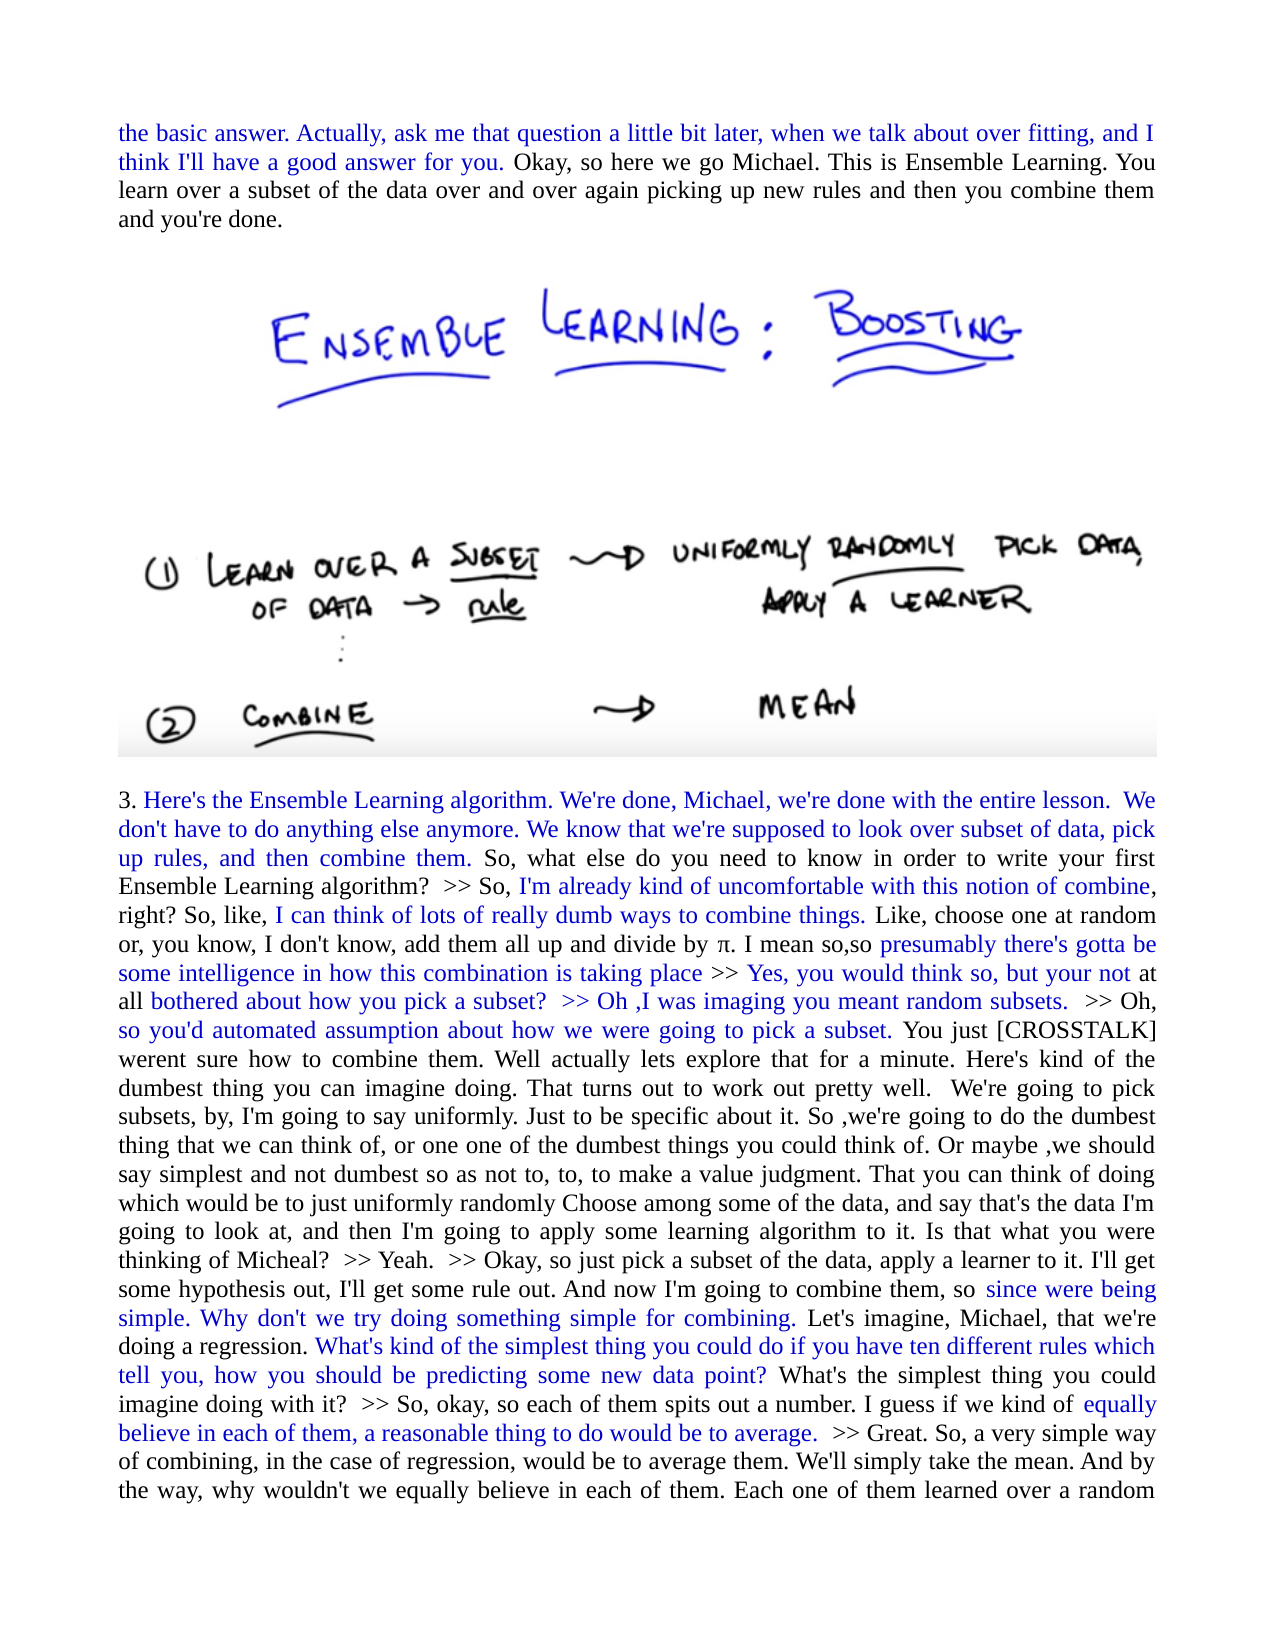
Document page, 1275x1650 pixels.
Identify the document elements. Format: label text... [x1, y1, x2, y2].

picture [118, 261, 1157, 757]
text 3. Here's the Ensemble Learning algorithm. We're done, Michael, we're done with the entire lesson. We don't have to do anything else anymore. We know that we're supposed to look over subset of data, pick up rules, and then combine them. So, what else do you need to know in order to write your first Ensemble Learning algorithm? >> So, I'm already kind of uncomfortable with this notion of combine, right? So, like, I can think of lots of really dumb ways to combine things. Like, choose one at random or, you know, I don't know, add them all up and divide by π. I mean so,so presumably there's gotta be some intelligence in how this combination is taking place >> Yes, you would think so, but your not at all bothered about how you pick a subset? >> Oh ,I was imaging you meant random subsets. >> Oh, so you'd automated assumption about how we were going to pick a subset. You just [CROSSTALK] werent sure how to combine them. Well actually lets explore that for a minute. Here's kind of the dumbest thing you can imagine doing. That turns out to work out pretty well. We're going to pick subsets, by, I'm going to say uniformly. Just to be specific about it. So ,we're going to do the dumbest thing that we can think of, or one one of the dumbest things you could think of. Or maybe ,we should say simplest and not dumbest so as not to, to, to make a value judgment. That you can think of doing which would be to just uniformly randomly Choose among some of the data, and say that's the data I'm going to look at, and then I'm going to apply some learning algorithm to it. Is that what you were thinking of Micheal? >> Yeah. >> Okay, so just pick a subset of the data, apply a learner to it. I'll get some hypothesis out, I'll get some rule out. And now I'm going to combine them, so since were being simple. Why don't we try doing something simple for combining. Let's imagine, Michael, that we're doing a regression. What's kind of the simplest thing you could do if you have ten different rules which tell you, how you should be predicting some new data point? What's the simplest thing you could imagine doing with it? >> So, okay, so each of them spits out a number. I guess if we kind of equally believe in each of them, a reasonable thing to do would be to average. >> Great. So, a very simple way of combining, in the case of regression, would be to average them. We'll simply take the mean. And by the way, why wouldn't we equally believe in each of them. Each one of them learned over a random [118, 785, 1157, 1504]
text the basic answer. Actually, ask me that question a little bit later, when we talk about over fitting, and I think I'll have a good answer for you. Okay, so here we go Michael. This is Ensemble Learning. You learn over a subset of the data over and over again picking up new rules and then you combine them and you're done. [118, 118, 1157, 233]
